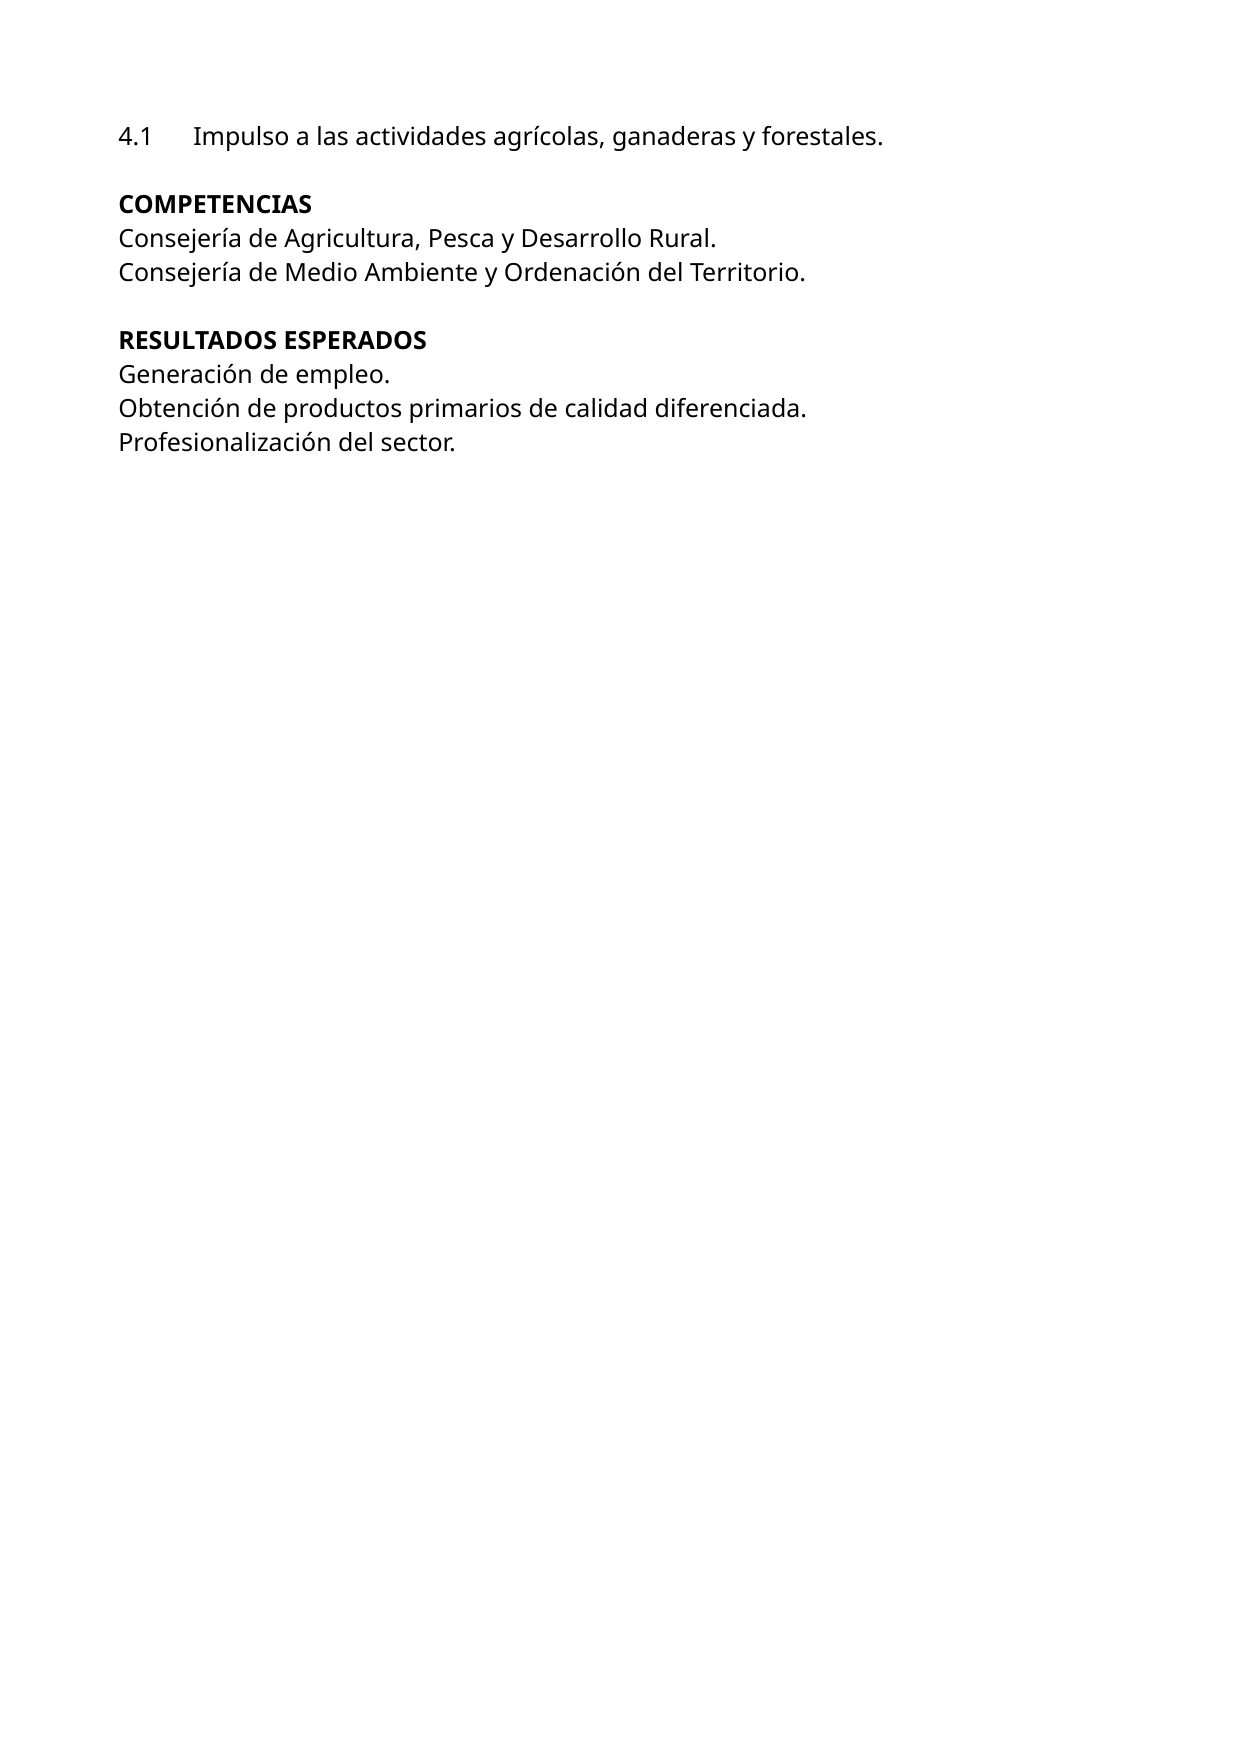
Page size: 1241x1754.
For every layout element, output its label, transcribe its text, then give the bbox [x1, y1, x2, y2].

text RESULTADOS ESPERADOS [118, 322, 1122, 357]
text Generación de empleo. [118, 357, 1122, 391]
text 4.1 Impulso a las actividades agrícolas, ganaderas y forestales. [118, 118, 1122, 152]
text Profesionalización del sector. [118, 425, 1122, 459]
text Obtención de productos primarios de calidad diferenciada. [118, 391, 1122, 425]
text COMPETENCIAS [118, 186, 1122, 220]
text Consejería de Agricultura, Pesca y Desarrollo Rural. [118, 220, 1122, 254]
text Consejería de Medio Ambiente y Ordenación del Territorio. [118, 254, 1122, 288]
